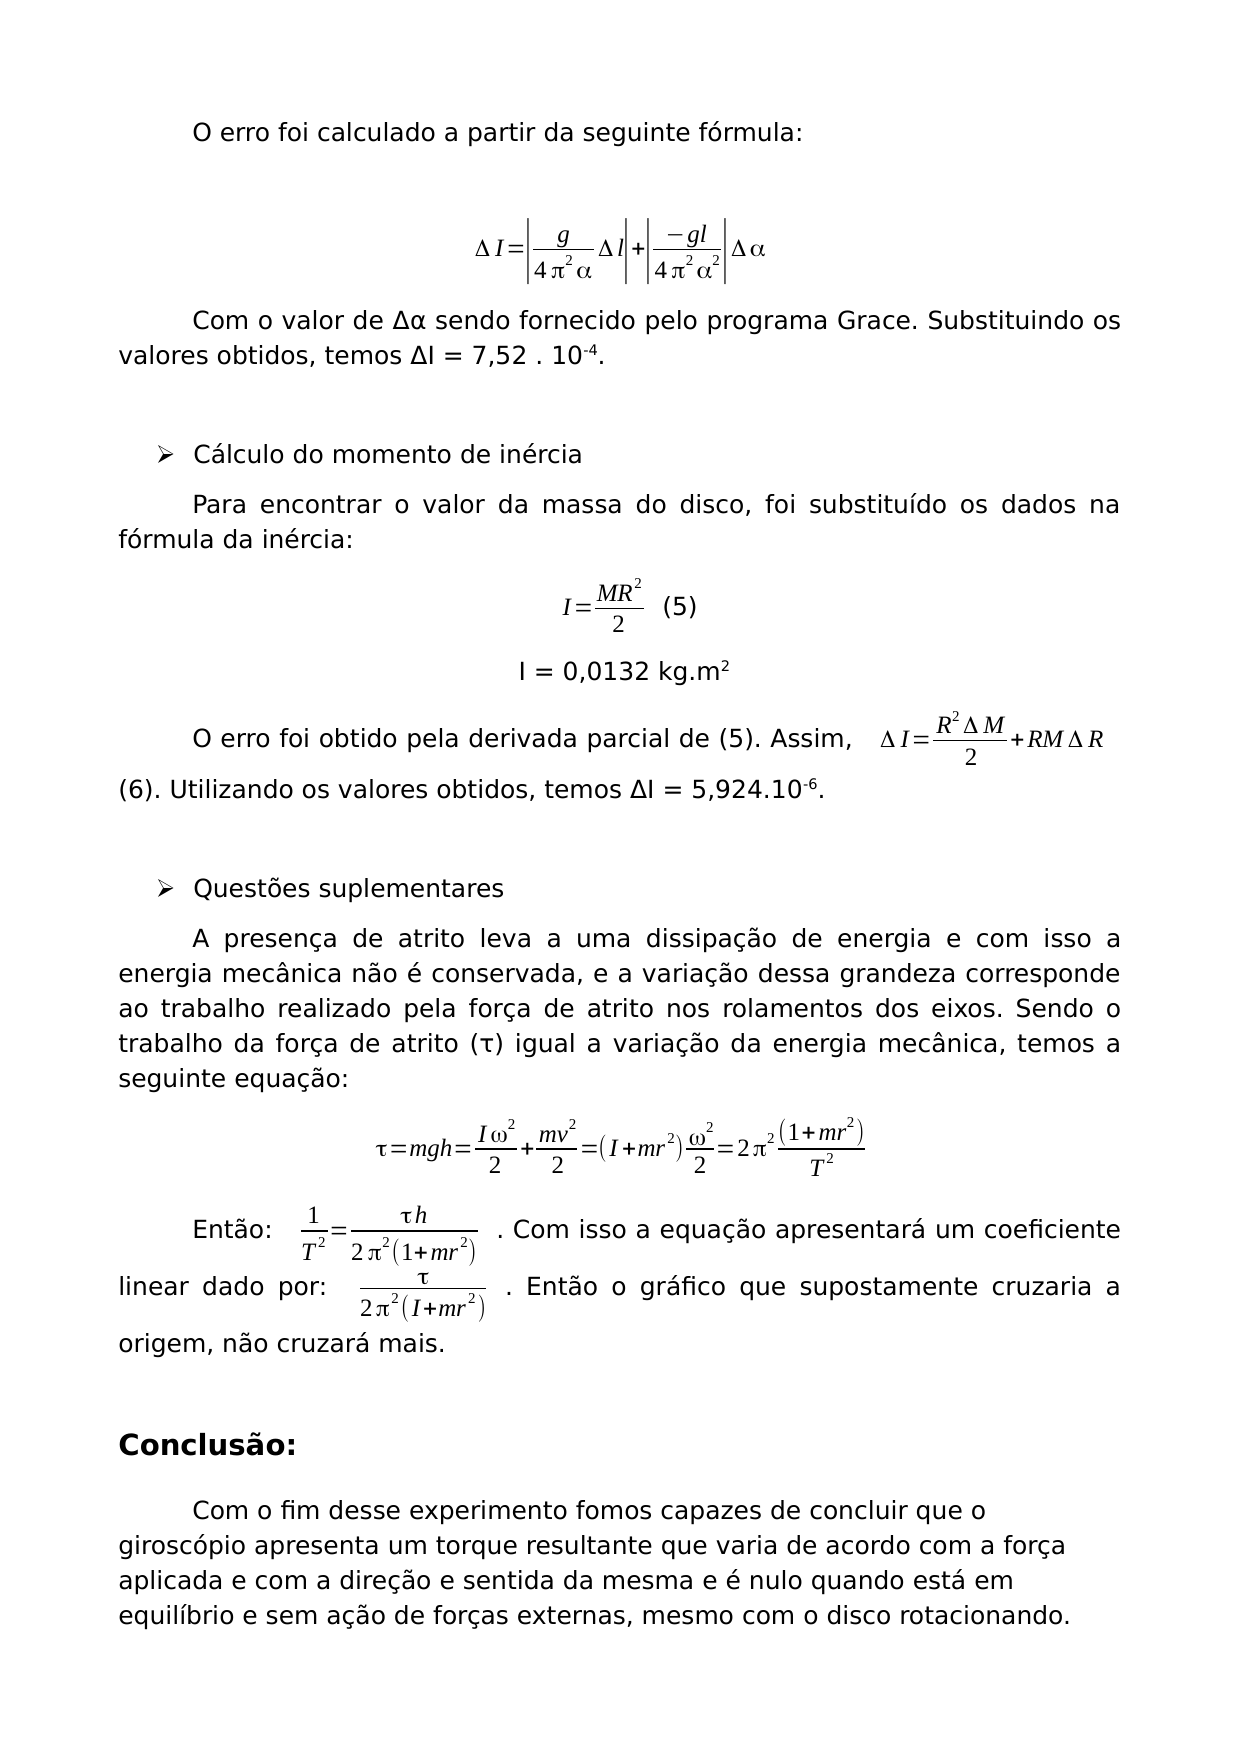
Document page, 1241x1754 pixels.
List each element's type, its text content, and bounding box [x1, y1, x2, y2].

list Questões suplementares [156, 875, 1122, 904]
text I = 0,0132 kg.m2 [118, 658, 1122, 687]
text Com o fim desse experimento fomos capazes de concluir que o giroscópio apresenta um torque resultante que varia de acordo com a força aplicada e com a direção e sentida da mesma e é nulo quando está em equilíbrio e sem ação de forças externas, mesmo com o disco rotacionando. [118, 1496, 1122, 1630]
text Conclusão: [118, 1428, 1122, 1462]
text Então: . Com isso a equação apresentará um coeficiente linear dado por: . Então o gráfico que supostamente cruzaria a origem, não cruzará mais. [118, 1202, 1122, 1358]
text A presença de atrito leva a uma dissipação de energia e com isso a energia mecânica não é conservada, e a variação dessa grandeza corresponde ao trabalho realizado pela força de atrito nos rolamentos dos eixos. Sendo o trabalho da força de atrito (τ) igual a variação da energia mecânica, temos a seguinte equação: [118, 924, 1122, 1093]
text O erro foi calculado a partir da seguinte fórmula: [118, 118, 1122, 147]
list Cálculo do momento de inércia [156, 441, 1122, 470]
text Com o valor de Δα sendo fornecido pelo programa Grace. Substituindo os valores obtidos, temos ΔI = 7,52 . 10-4. [118, 306, 1122, 371]
text (5) [118, 575, 1122, 637]
text O erro foi obtido pela derivada parcial de (5). Assim, (6). Utilizando os valores obtidos, temos ΔI = 5,924.10-6. [118, 707, 1122, 805]
text Para encontrar o valor da massa do disco, foi substituído os dados na fórmula da inércia: [118, 490, 1122, 554]
